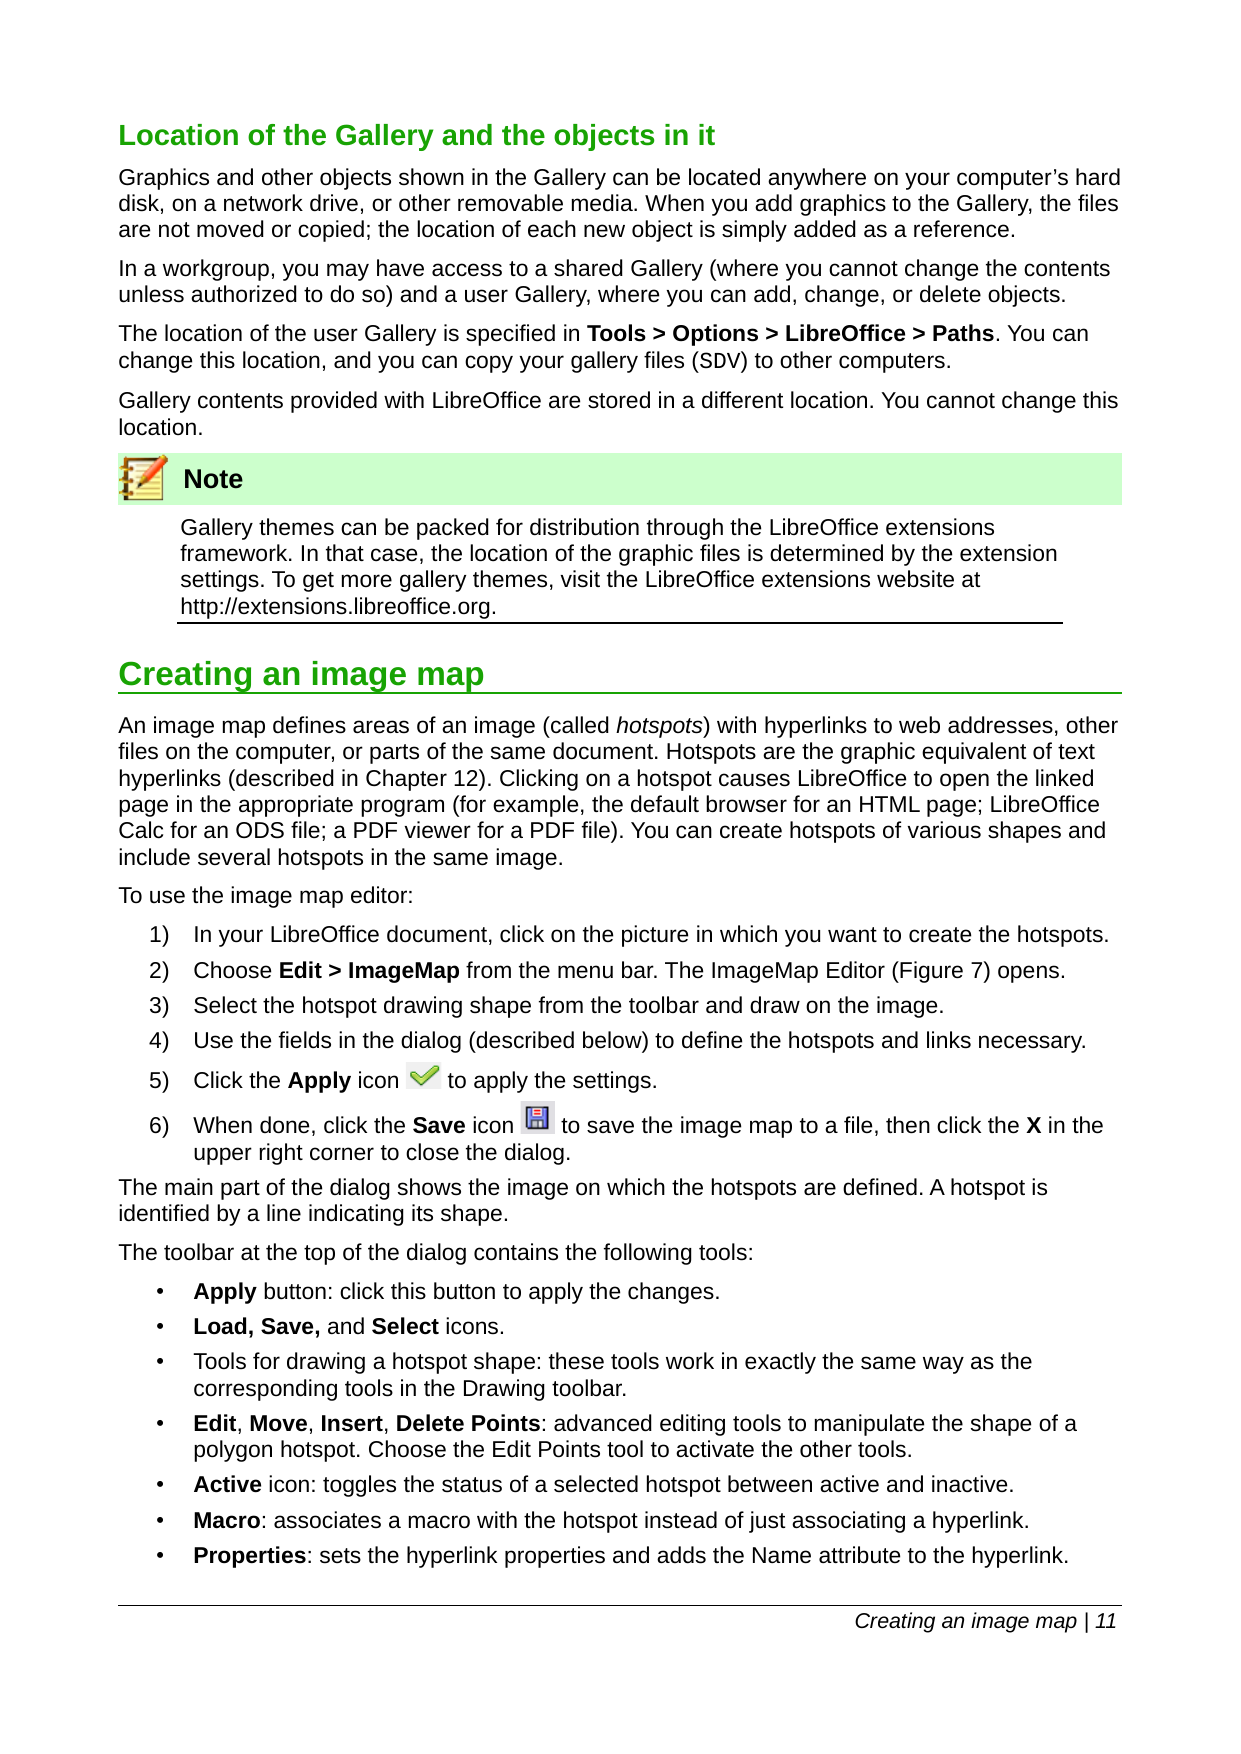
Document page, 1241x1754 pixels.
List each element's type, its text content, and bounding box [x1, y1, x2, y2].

list When done, click the Save icon to save the image map to a file, then click the X in the upper right corner to close the dialog. [169, 1102, 1122, 1165]
picture [520, 1101, 555, 1134]
list Choose Edit > ImageMap from the menu bar. The ImageMap Editor (Figure 7) opens. [169, 957, 1122, 983]
subtitle Location of the Gallery and the objects in it [118, 118, 1122, 152]
text The main part of the dialog shows the image on which the hotspots are defined. A hotspot is identified by a line indicating its shape. [118, 1174, 1122, 1227]
list Properties: sets the hyperlink properties and adds the Name attribute to the hyperlink. [156, 1542, 1122, 1568]
list Select the hotspot drawing shape from the toolbar and draw on the image. [169, 992, 1122, 1018]
subtitle Note [118, 453, 1122, 505]
subtitle Creating an image map [118, 654, 1122, 692]
list Macro: associates a macro with the hotspot instead of just associating a hyperlink. [156, 1507, 1122, 1533]
list In your LibreOffice document, click on the picture in which you want to create the hotspots. [169, 921, 1122, 948]
text Gallery contents provided with LibreOffice are stored in a different location. You cannot change this location. [118, 387, 1122, 440]
text An image map defines areas of an image (called hotspots) with hyperlinks to web addresses, other files on the computer, or parts of the same document. Hotspots are the graphic equivalent of text hyperlinks (described in Chapter 12). Clicking on a hotspot causes LibreOffice to open the linked page in the appropriate program (for example, the default browser for an HTML page; LibreOffice Calc for an ODS file; a PDF viewer for a PDF file). You can create hotspots of various shapes and include several hotspots in the same image. [118, 712, 1122, 870]
text Graphics and other objects shown in the Gallery can be located anywhere on your computer’s hard disk, on a network drive, or other removable media. When you add graphics to the Gallery, the files are not moved or copied; the location of each new object is simply added as a reference. [118, 163, 1122, 242]
list The toolbar at the top of the dialog contains the following tools: [118, 1239, 1122, 1265]
text In a workgroup, you may have access to a shared Gallery (where you cannot change the contents unless authorized to do so) and a user Gallery, where you can add, change, or delete objects. [118, 255, 1122, 308]
list Apply button: click this button to apply the changes. [156, 1278, 1122, 1304]
picture [119, 453, 170, 504]
list Active icon: toggles the status of a selected hotspot between active and inactive. [156, 1471, 1122, 1498]
list Tools for drawing a hotspot shape: these tools work in exactly the same way as the corresponding tools in the Drawing toolbar. [156, 1348, 1122, 1401]
list Edit, Move, Insert, Delete Points: advanced editing tools to manipulate the shape of a polygon hotspot. Choose the Edit Points tool to activate the other tools. [156, 1410, 1122, 1463]
text The location of the user Gallery is specified in Tools > Options > LibreOffice > Paths. You can change this location, and you can copy your gallery files (SDV) to other computers. [118, 320, 1122, 375]
list Click the Apply icon to apply the settings. [169, 1062, 1122, 1093]
list Use the fields in the dialog (described below) to define the hotspots and links necessary. [169, 1027, 1122, 1053]
list To use the image map editor: [118, 882, 1122, 909]
picture [405, 1062, 442, 1089]
text Gallery themes can be packed for distribution through the LibreOffice extensions framework. In that case, the location of the graphic files is determined by the extension settings. To get more gallery themes, visit the LibreOffice extensions website at http://extensions.libreoffice.org. [177, 511, 1063, 622]
list Load, Save, and Select icons. [156, 1313, 1122, 1339]
